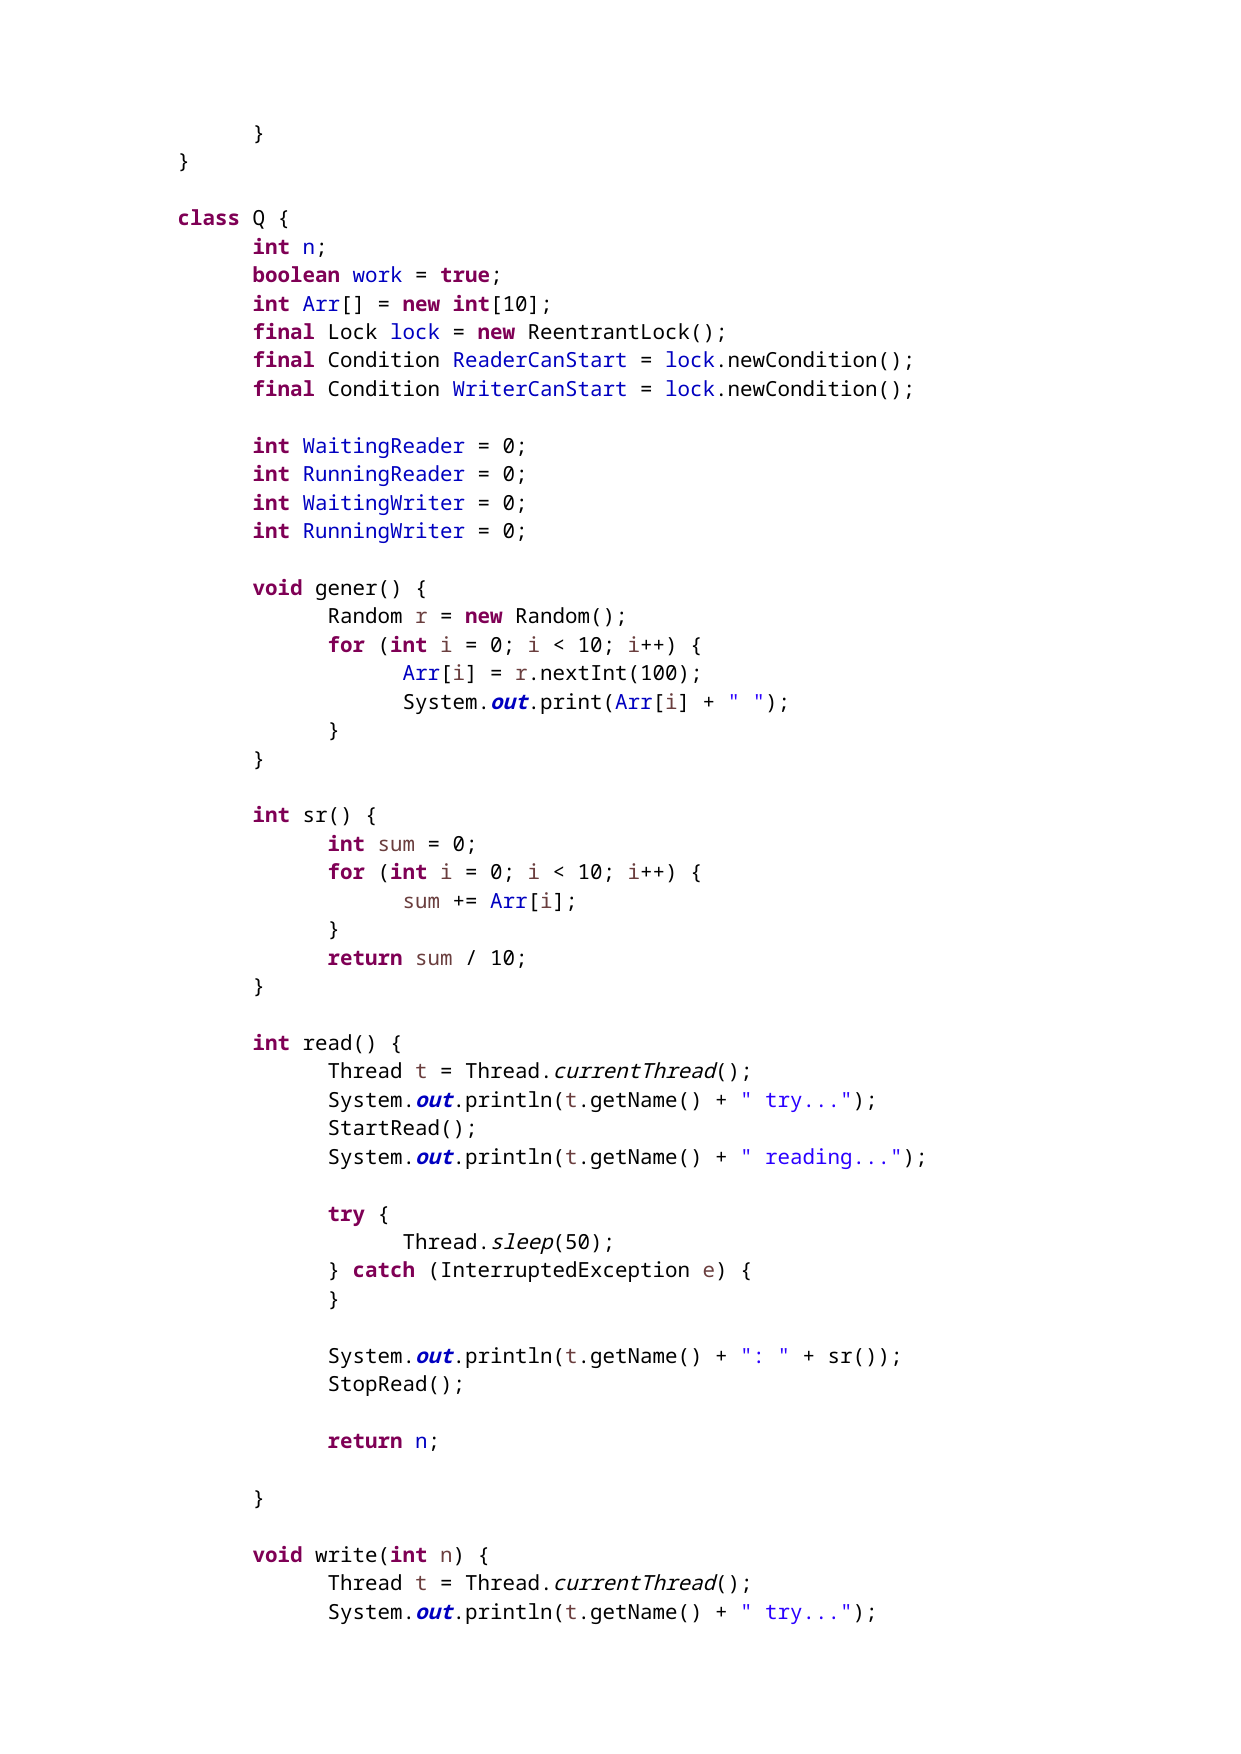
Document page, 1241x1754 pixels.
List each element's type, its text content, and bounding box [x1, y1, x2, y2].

text for (int i = 0; i < 10; i++) { [177, 857, 1152, 886]
text int sr() { [177, 801, 1152, 829]
text int WaitingWriter = 0; [177, 488, 1152, 516]
text Arr[i] = r.nextInt(100); [177, 658, 1152, 687]
text } [177, 147, 1152, 175]
text final Condition WriterCanStart = lock.newCondition(); [177, 374, 1152, 402]
text Thread t = Thread.currentThread(); [177, 1568, 1152, 1597]
text return n; [177, 1426, 1152, 1455]
text StopRead(); [177, 1369, 1152, 1398]
text int RunningWriter = 0; [177, 516, 1152, 545]
text try { [177, 1199, 1152, 1227]
text int n; [177, 232, 1152, 260]
text int Arr[] = new int[10]; [177, 289, 1152, 317]
text int read() { [177, 1028, 1152, 1057]
text void gener() { [177, 573, 1152, 602]
text } [177, 1284, 1152, 1312]
text } [177, 971, 1152, 1000]
text } [177, 744, 1152, 772]
text System.out.println(t.getName() + " try..."); [177, 1597, 1152, 1625]
text class Q { [177, 203, 1152, 232]
text for (int i = 0; i < 10; i++) { [177, 630, 1152, 658]
text int RunningReader = 0; [177, 459, 1152, 488]
text } [177, 715, 1152, 744]
text sum += Arr[i]; [177, 886, 1152, 914]
text Random r = new Random(); [177, 602, 1152, 630]
text void write(int n) { [177, 1540, 1152, 1568]
text System.out.println(t.getName() + " reading..."); [177, 1142, 1152, 1170]
text Thread.sleep(50); [177, 1227, 1152, 1256]
text } [177, 914, 1152, 943]
text StartRead(); [177, 1113, 1152, 1142]
text final Condition ReaderCanStart = lock.newCondition(); [177, 346, 1152, 374]
text final Lock lock = new ReentrantLock(); [177, 317, 1152, 346]
text } [177, 118, 1152, 147]
text System.out.println(t.getName() + ": " + sr()); [177, 1341, 1152, 1369]
text System.out.print(Arr[i] + " "); [177, 687, 1152, 715]
text int WaitingReader = 0; [177, 431, 1152, 459]
text Thread t = Thread.currentThread(); [177, 1057, 1152, 1085]
text return sum / 10; [177, 943, 1152, 971]
text } [177, 1483, 1152, 1512]
text boolean work = true; [177, 260, 1152, 289]
text System.out.println(t.getName() + " try..."); [177, 1085, 1152, 1113]
text } catch (InterruptedException e) { [177, 1256, 1152, 1284]
text int sum = 0; [177, 829, 1152, 857]
